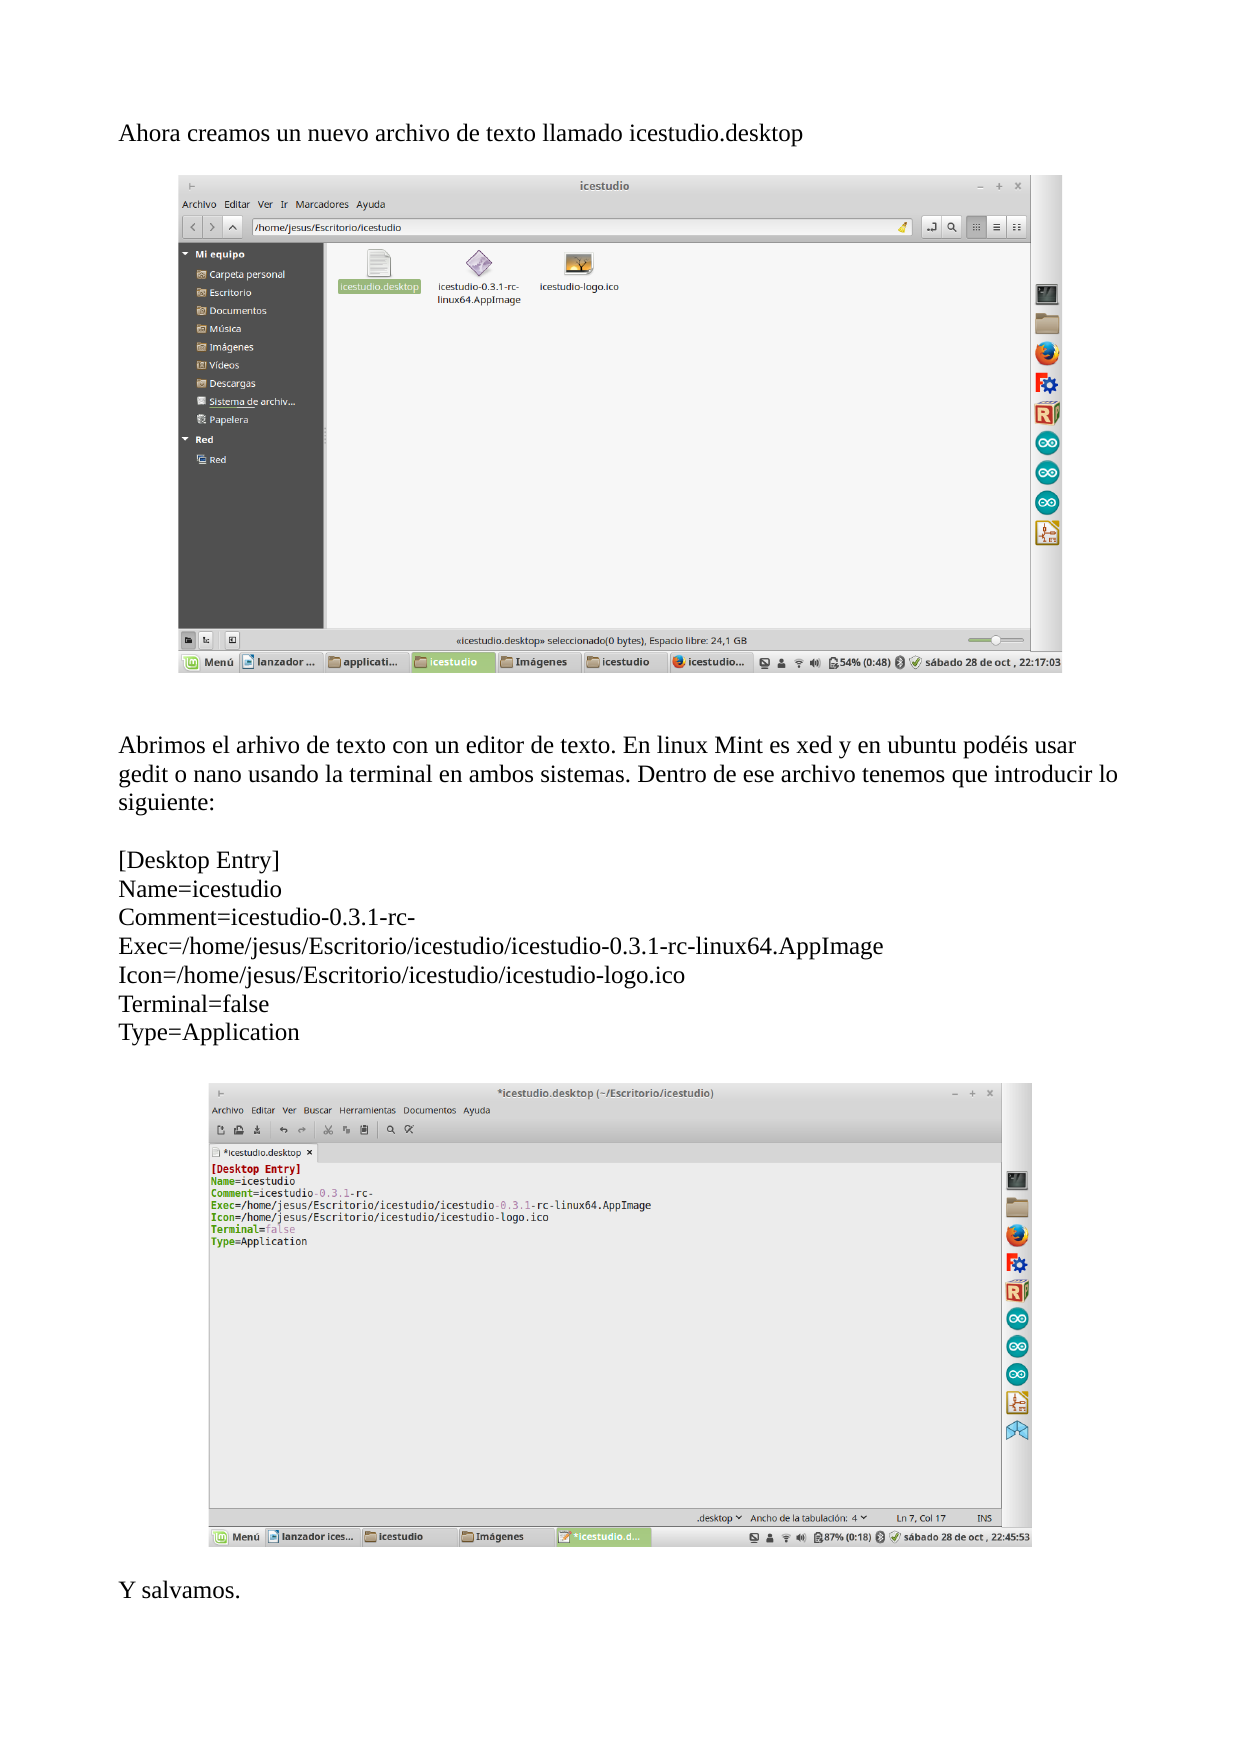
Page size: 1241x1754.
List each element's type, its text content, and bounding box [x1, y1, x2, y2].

text Exec=/home/jesus/Escritorio/icestudio/icestudio-0.3.1-rc-linux64.AppImage [118, 931, 1122, 960]
text [Desktop Entry] [118, 845, 1122, 874]
text Y salvamos. [118, 1575, 1122, 1604]
text Type=Application [118, 1017, 1122, 1046]
text Name=icestudio [118, 874, 1122, 902]
picture [208, 1083, 1032, 1547]
text Ahora creamos un nuevo archivo de texto llamado icestudio.desktop [118, 118, 1122, 147]
text Icon=/home/jesus/Escritorio/icestudio/icestudio-logo.ico [118, 960, 1122, 989]
picture [178, 175, 1063, 673]
text Abrimos el arhivo de texto con un editor de texto. En linux Mint es xed y en ubuntu podéis usar gedit o nano usando la terminal en ambos sistemas. Dentro de ese archivo tenemos que introducir lo siguiente: [118, 730, 1122, 816]
text Terminal=false [118, 989, 1122, 1017]
text Comment=icestudio-0.3.1-rc- [118, 902, 1122, 931]
